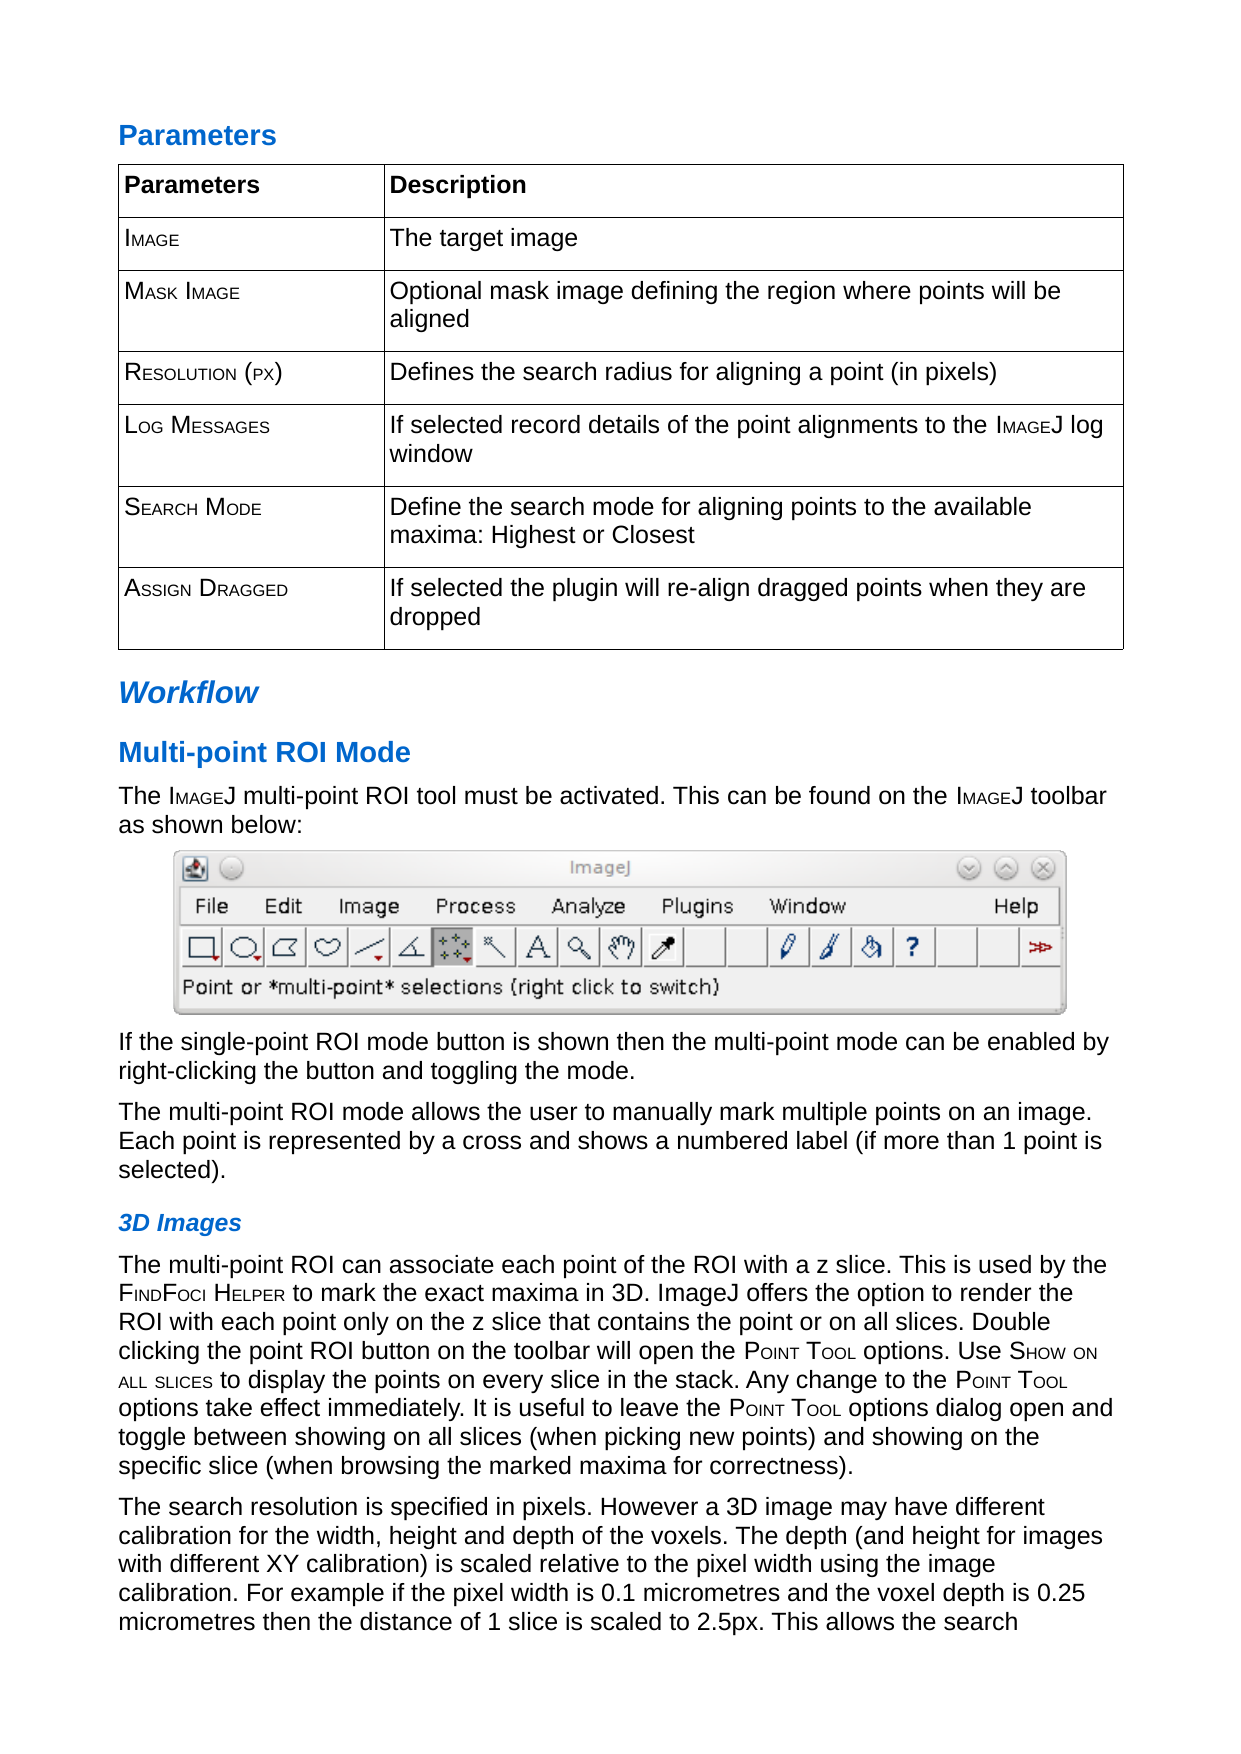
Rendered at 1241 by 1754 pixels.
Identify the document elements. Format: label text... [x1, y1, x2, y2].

text If the single-point ROI mode button is shown then the multi-point mode can be enabled by right-clicking the button and toggling the mode. [118, 1027, 1122, 1085]
subtitle 3D Images [118, 1208, 1122, 1237]
table_cell If selected record details of the point alignments to the ImageJ log window [385, 405, 1123, 486]
table_header Description [385, 165, 1123, 217]
table_cell Mask Image [119, 271, 384, 351]
subtitle Workflow [118, 674, 1122, 710]
table_cell Log Messages [119, 405, 384, 486]
text The multi-point ROI can associate each point of the ROI with a z slice. This is used by the FindFoci Helper to mark the exact maxima in 3D. ImageJ offers the option to render the ROI with each point only on the z slice that contains the point or on all slices. Double clicking the point ROI button on the toolbar will open the Point Tool options. Use Show on all slices to display the points on every slice in the stack. Any change to the Point Tool options take effect immediately. It is useful to leave the Point Tool options dialog open and toggle between showing on all slices (when picking new points) and showing on the specific slice (when browsing the marked maxima for correctness). [118, 1249, 1122, 1479]
text The ImageJ multi-point ROI tool must be activated. This can be found on the ImageJ toolbar as shown below: [118, 781, 1122, 838]
text The multi-point ROI mode allows the user to manually mark multiple points on an image. Each point is represented by a cross and shows a numbered label (if more than 1 point is selected). [118, 1097, 1122, 1183]
table_cell Resolution (px) [119, 352, 384, 404]
table_header Parameters [119, 165, 384, 217]
table_cell Define the search mode for aligning points to the available maxima: Highest or Closest [385, 487, 1123, 567]
subtitle Parameters [118, 118, 1122, 152]
table_cell Optional mask image defining the region where points will be aligned [385, 271, 1123, 351]
table_cell Assign Dragged [119, 568, 384, 649]
table_cell The target image [385, 218, 1123, 270]
table_cell If selected the plugin will re-align dragged points when they are dropped [385, 568, 1123, 649]
text The search resolution is specified in pixels. However a 3D image may have different calibration for the width, height and depth of the voxels. The depth (and height for images with different XY calibration) is scaled relative to the pixel width using the image calibration. For example if the pixel width is 0.1 micrometres and the voxel depth is 0.25 micrometres then the distance of 1 slice is scaled to 2.5px. This allows the search [118, 1492, 1122, 1636]
table_cell Defines the search radius for aligning a point (in pixels) [385, 352, 1123, 404]
table_cell Image [119, 218, 384, 270]
table_cell Search Mode [119, 487, 384, 567]
picture [173, 850, 1067, 1015]
subtitle Multi-point ROI Mode [118, 735, 1122, 768]
